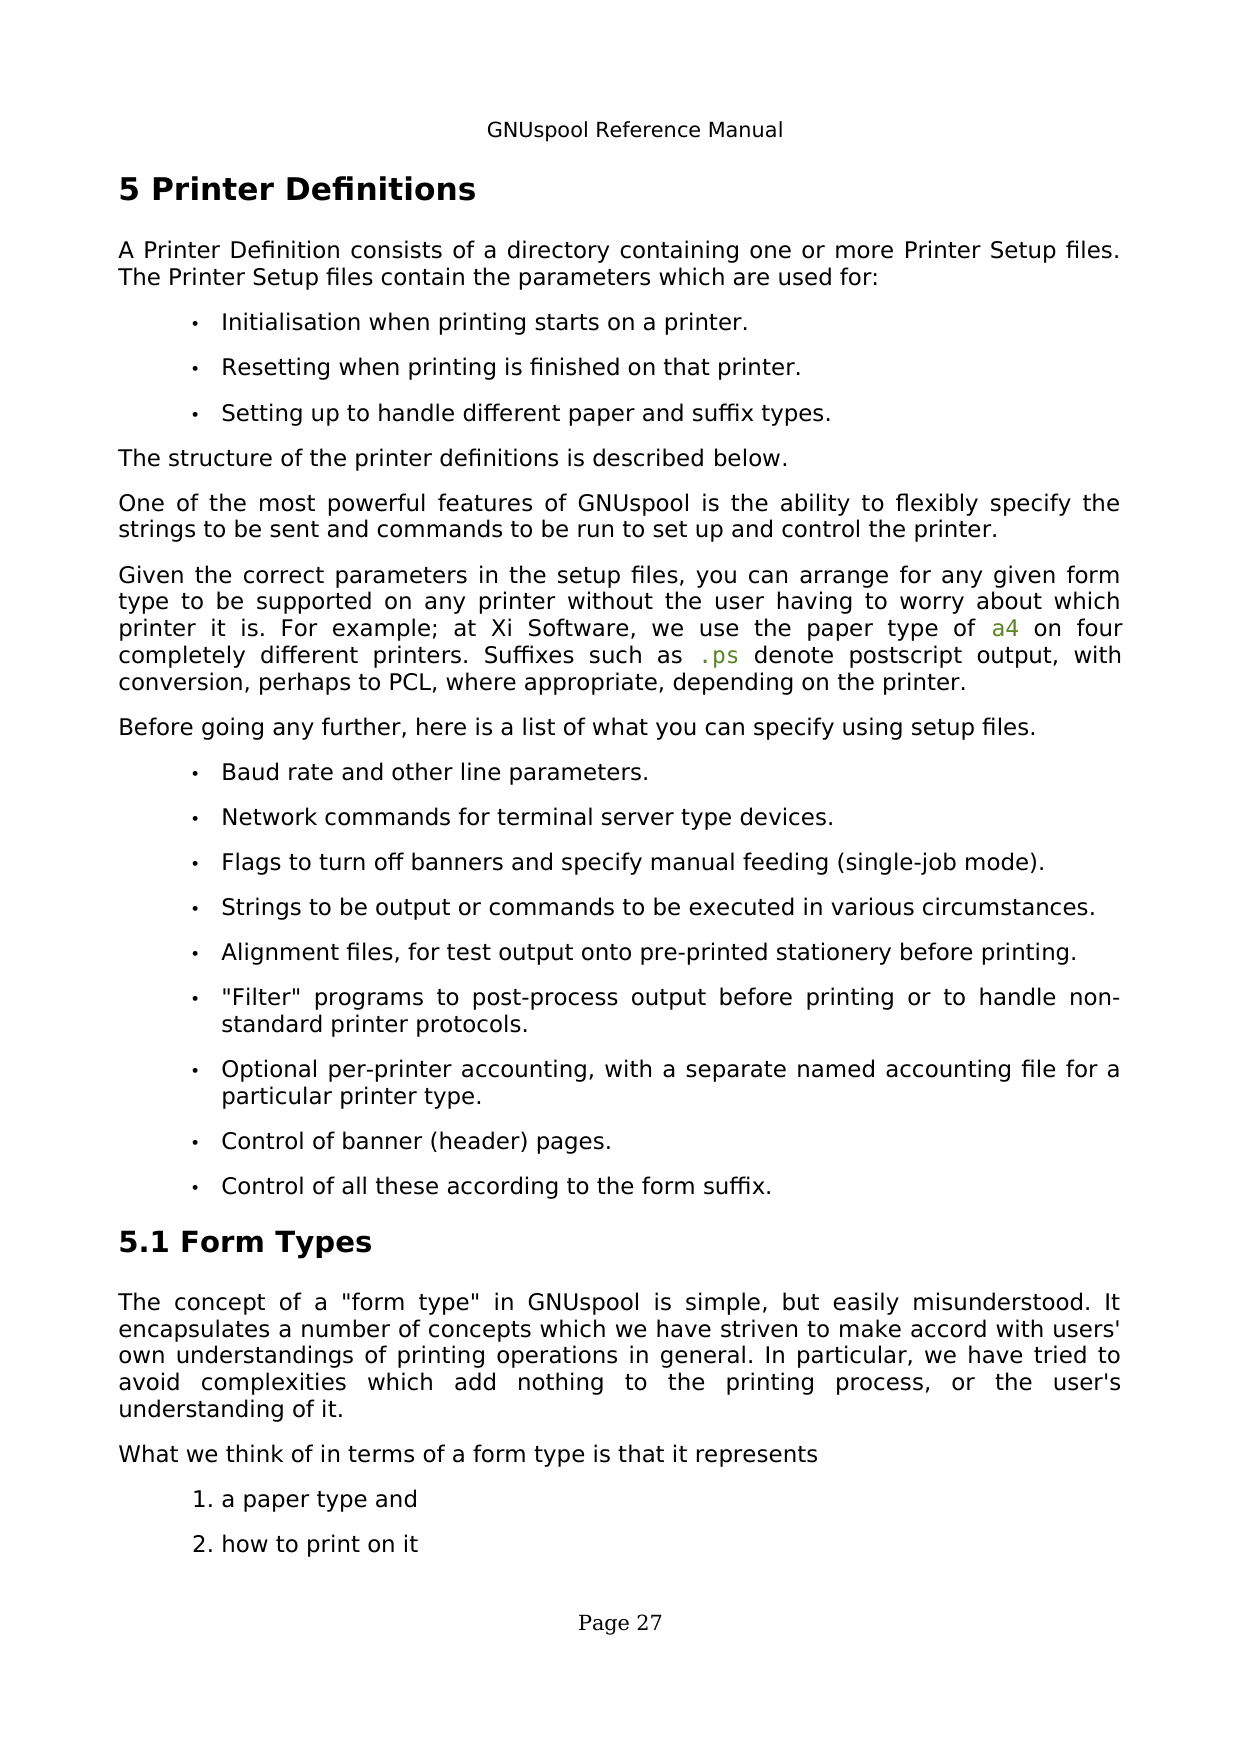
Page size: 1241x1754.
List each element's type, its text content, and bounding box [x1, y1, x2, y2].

list Alignment files, for test output onto pre-printed stationery before printing. [192, 939, 1122, 966]
text Before going any further, here is a list of what you can specify using setup files. [118, 714, 1122, 741]
text What we think of in terms of a form type is that it represents [118, 1441, 1122, 1468]
list Network commands for terminal server type devices. [192, 804, 1122, 831]
list "Filter" programs to post-process output before printing or to handle non-standard printer protocols. [192, 984, 1122, 1038]
list a paper type and [192, 1486, 1122, 1513]
list Initialisation when printing starts on a printer. [192, 309, 1122, 336]
list Setting up to handle different paper and suffix types. [192, 400, 1122, 426]
list Control of banner (header) pages. [192, 1128, 1122, 1155]
subtitle Printer Definitions [118, 172, 1122, 208]
list Control of all these according to the form suffix. [192, 1173, 1122, 1200]
list how to print on it [192, 1531, 1122, 1558]
subtitle Form Types [118, 1225, 1122, 1259]
text The concept of a "form type" in GNUspool is simple, but easily misunderstood. It encapsulates a number of concepts which we have striven to make accord with users' own understandings of printing operations in general. In particular, we have tried to avoid complexities which add nothing to the printing process, or the user's understanding of it. [118, 1289, 1122, 1423]
text A Printer Definition consists of a directory containing one or more Printer Setup files. The Printer Setup files contain the parameters which are used for: [118, 238, 1122, 291]
list Strings to be output or commands to be executed in various circumstances. [192, 894, 1122, 921]
text Given the correct parameters in the setup files, you can arrange for any given form type to be supported on any printer without the user having to worry about which printer it is. For example; at Xi Software, we use the paper type of a4 on four completely different printers. Suffixes such as .ps denote postscript output, with conversion, perhaps to PCL, where appropriate, depending on the printer. [118, 562, 1122, 696]
text The structure of the printer definitions is described below. [118, 445, 1122, 472]
list Flags to turn off banners and specify manual feeding (single-job mode). [192, 849, 1122, 876]
list Baud rate and other line parameters. [192, 759, 1122, 786]
list Optional per-printer accounting, with a separate named accounting file for a particular printer type. [192, 1056, 1122, 1110]
text One of the most powerful features of GNUspool is the ability to flexibly specify the strings to be sent and commands to be run to set up and control the printer. [118, 490, 1122, 543]
list Resetting when printing is finished on that printer. [192, 354, 1122, 381]
